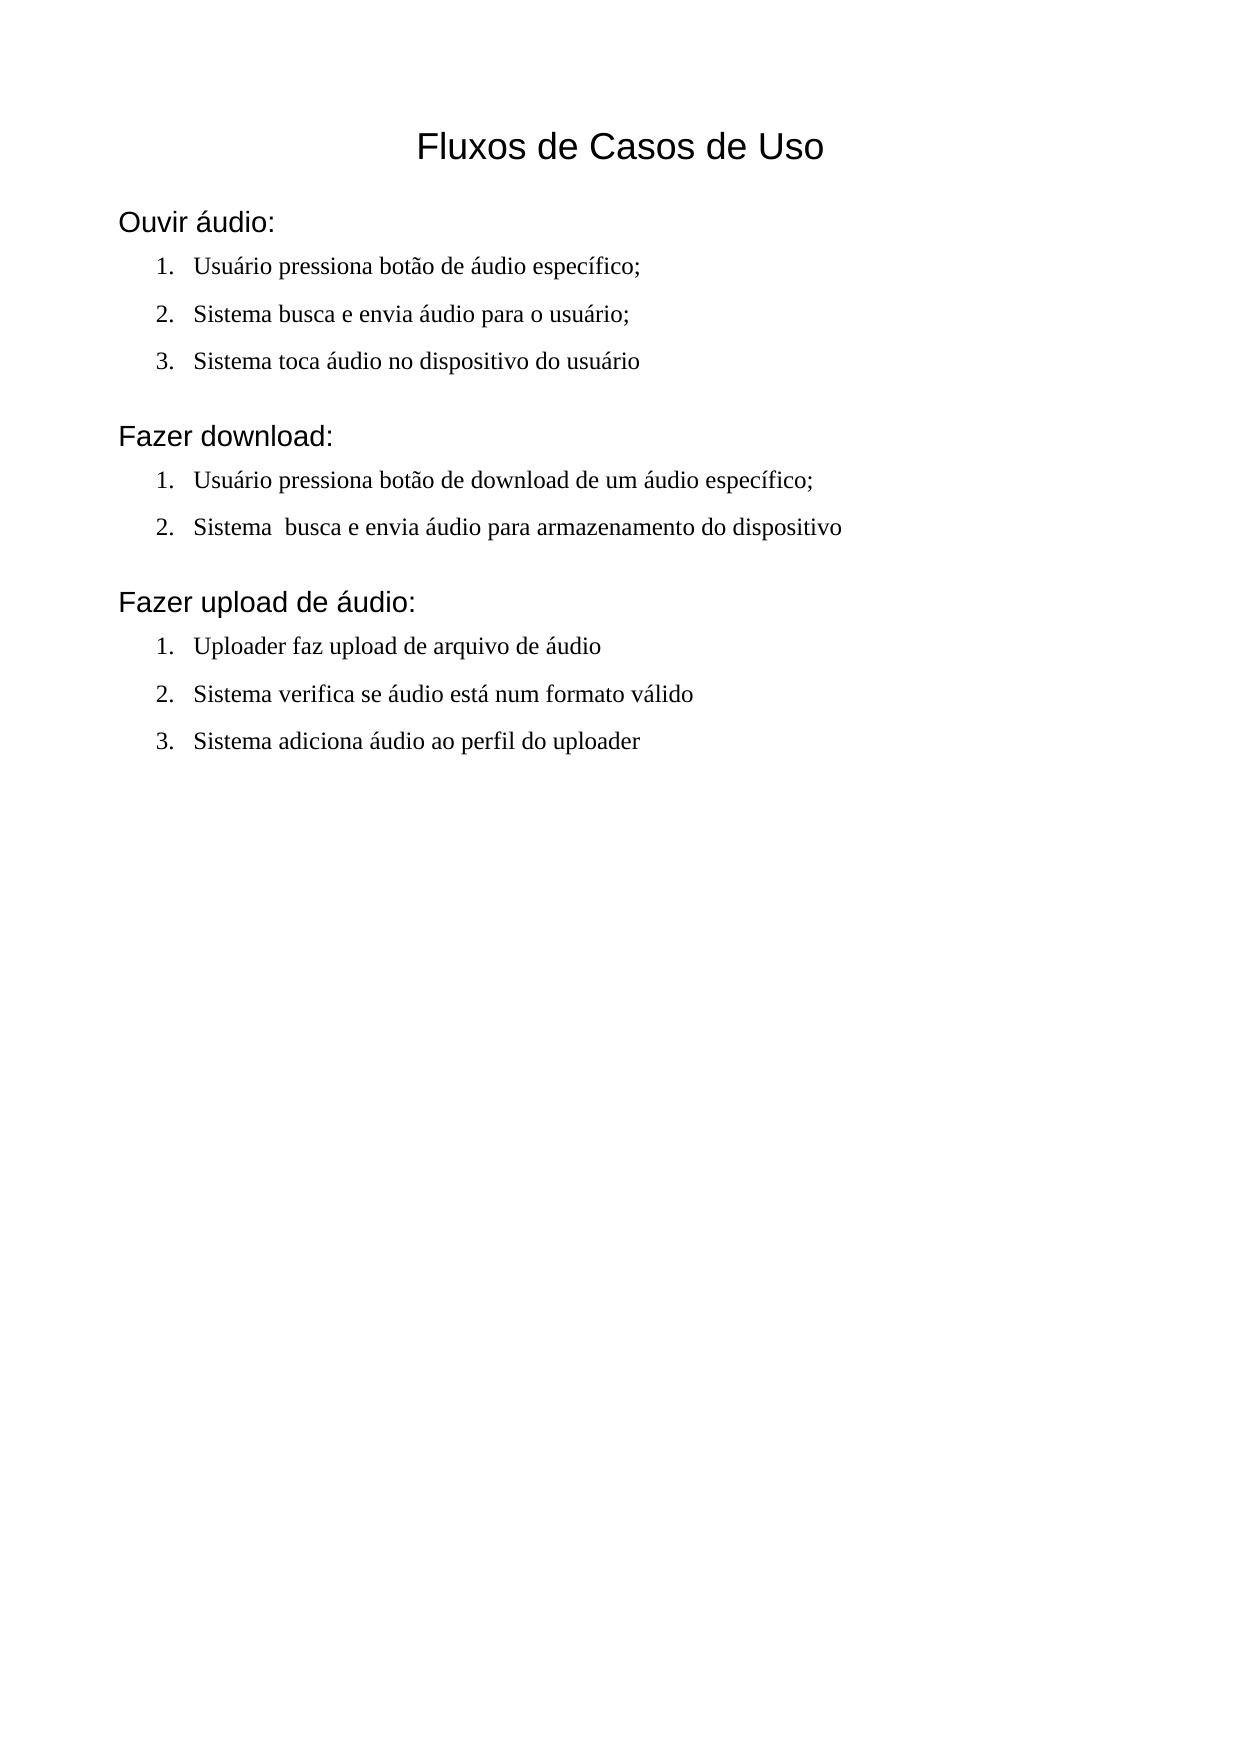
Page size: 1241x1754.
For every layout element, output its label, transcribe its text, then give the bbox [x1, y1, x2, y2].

list Sistema adiciona áudio ao perfil do uploader [156, 726, 1122, 755]
subtitle Fazer upload de áudio: [118, 585, 1122, 619]
list Sistema verifica se áudio está num formato válido [156, 679, 1122, 707]
list Usuário pressiona botão de download de um áudio específico; [156, 465, 1122, 494]
list Uploader faz upload de arquivo de áudio [156, 631, 1122, 660]
subtitle Ouvir áudio: [118, 205, 1122, 238]
list Sistema toca áudio no dispositivo do usuário [156, 346, 1122, 375]
subtitle Fluxos de Casos de Uso [118, 124, 1122, 167]
list Sistema busca e envia áudio para armazenamento do dispositivo [156, 512, 1122, 541]
list Sistema busca e envia áudio para o usuário; [156, 299, 1122, 327]
list Usuário pressiona botão de áudio específico; [156, 251, 1122, 280]
subtitle Fazer download: [118, 419, 1122, 452]
